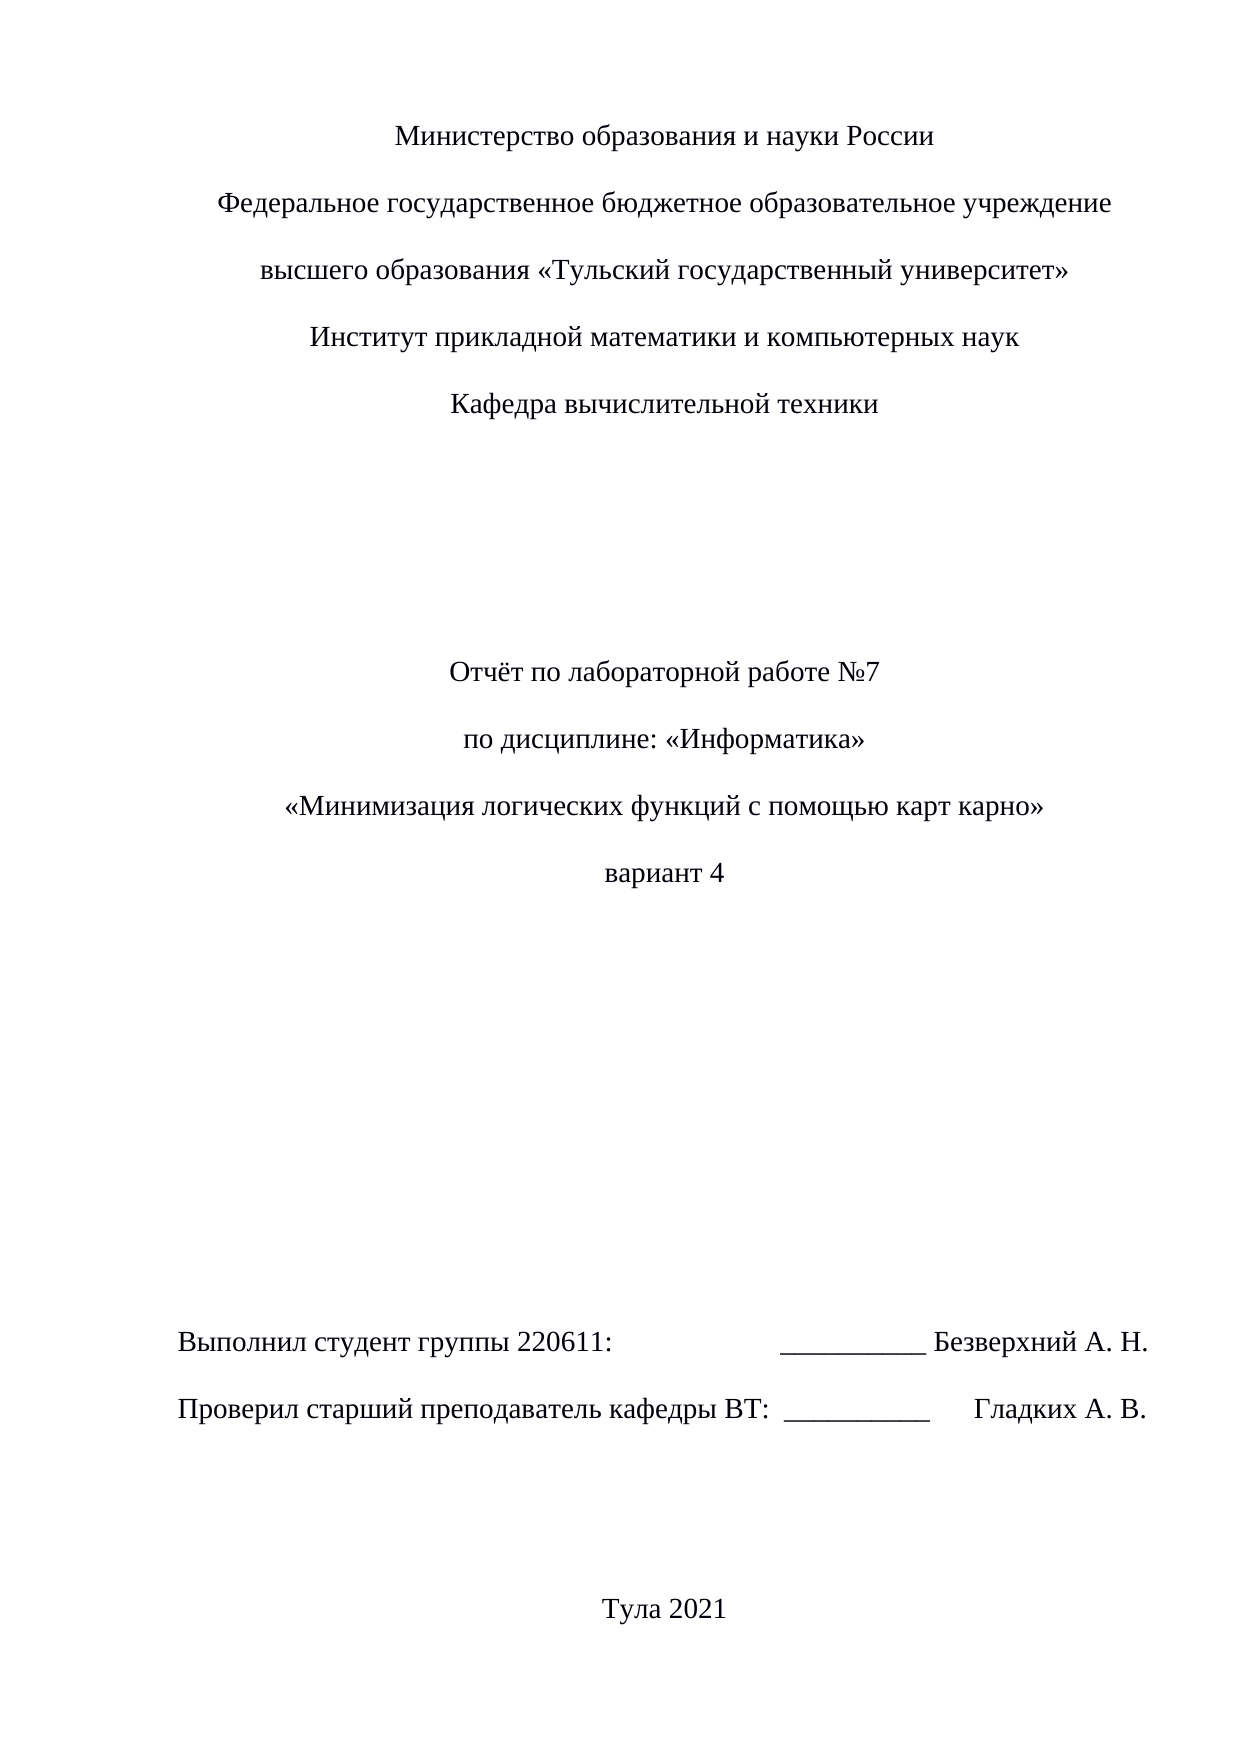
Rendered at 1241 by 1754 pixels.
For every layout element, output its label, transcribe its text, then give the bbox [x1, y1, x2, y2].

text Министерство образования и науки России [177, 118, 1152, 152]
text Федеральное государственное бюджетное образовательное учреждение [177, 185, 1152, 219]
text Институт прикладной математики и компьютерных наук [177, 319, 1152, 353]
text Выполнил студент группы 220611: __________ Безверхний А. Н. [177, 1324, 1152, 1357]
text по дисциплине: «Информатика» [177, 721, 1152, 754]
text Отчёт по лабораторной работе №7 [177, 654, 1152, 687]
text вариант 4 [177, 855, 1152, 888]
text высшего образования «Тульский государственный университет» [177, 252, 1152, 286]
text Тула 2021 [177, 1592, 1152, 1625]
text «Минимизация логических функций с помощью карт карно» [177, 788, 1152, 821]
text Кафедра вычислительной техники [177, 386, 1152, 419]
text Проверил старший преподаватель кафедры ВТ: __________ Гладких А. В. [177, 1391, 1152, 1424]
